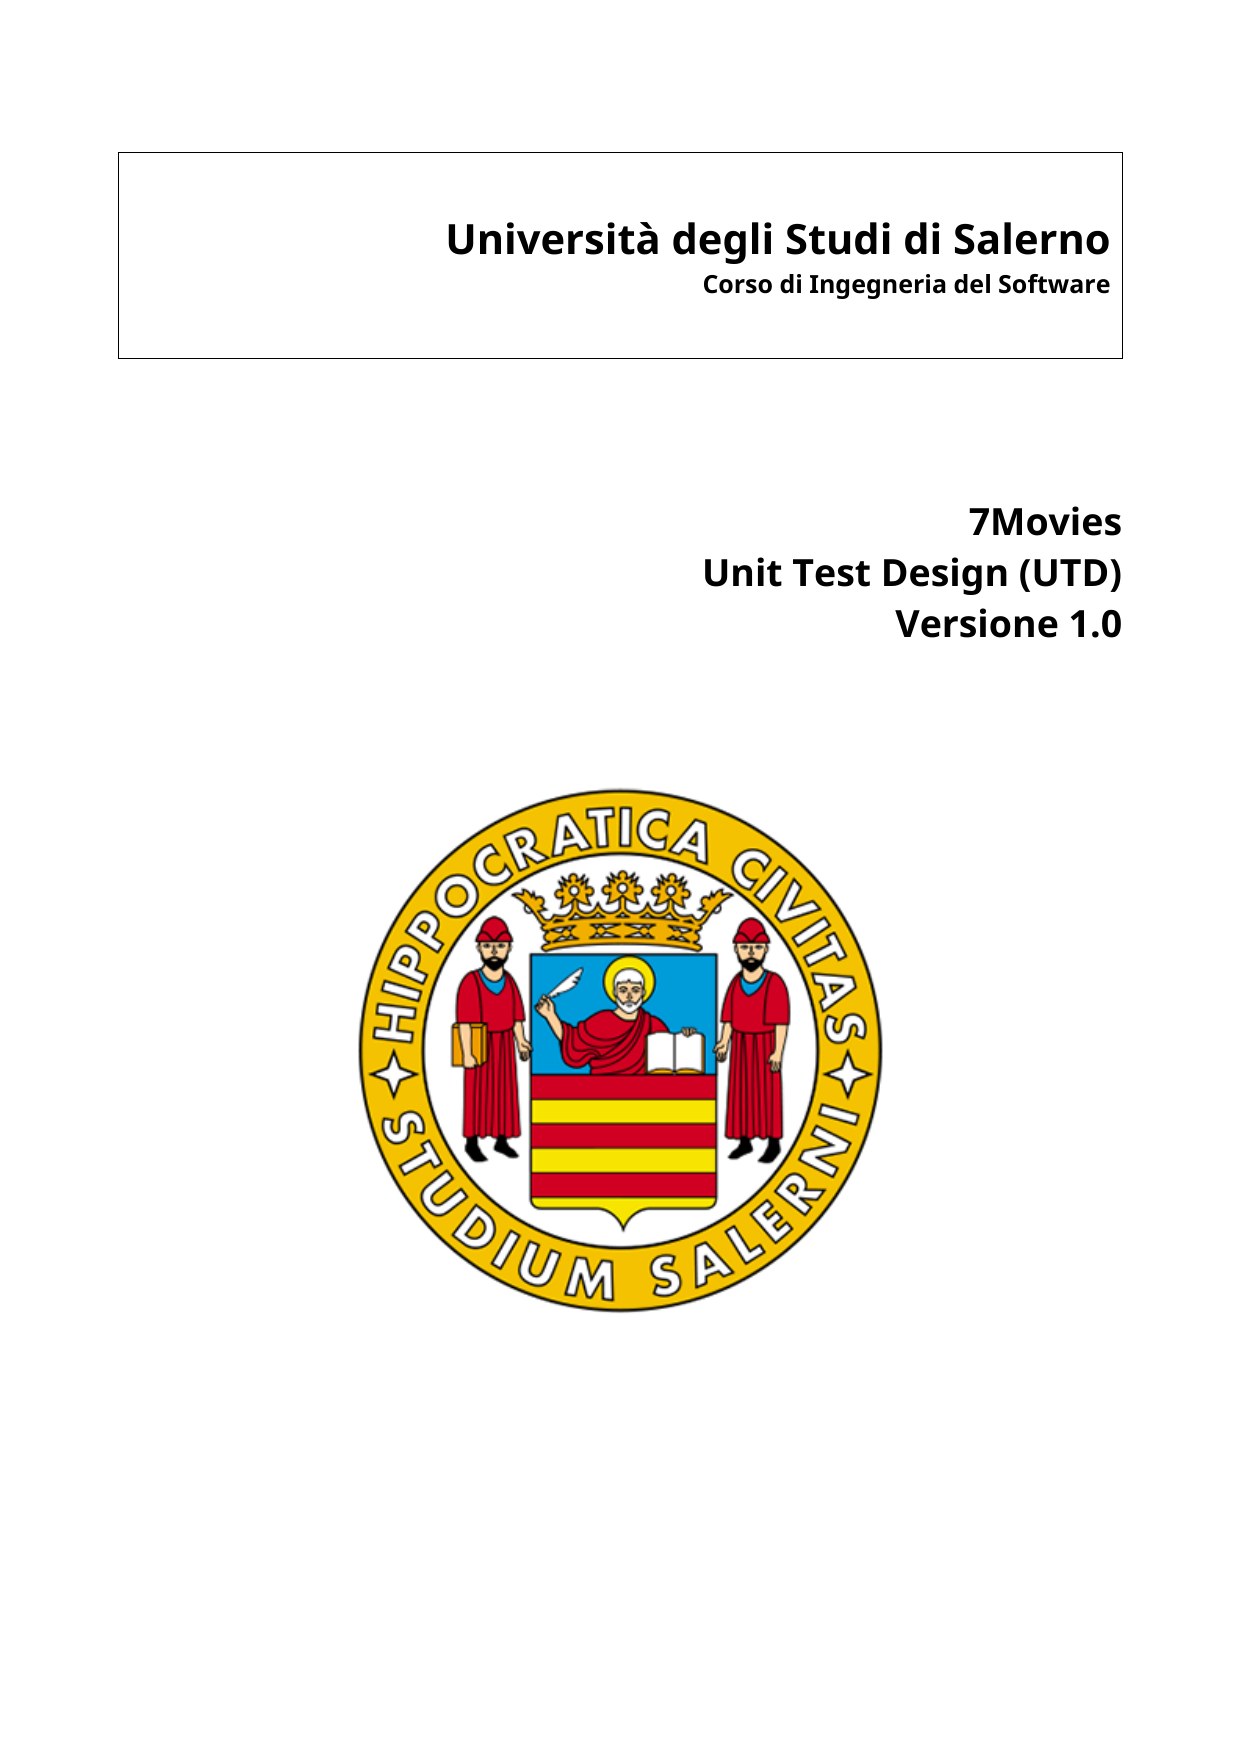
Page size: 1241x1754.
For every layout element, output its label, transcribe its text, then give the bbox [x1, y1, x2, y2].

picture [346, 775, 894, 1323]
text 7Movies Unit Test Design (UTD) Versione 1.0 [118, 495, 1122, 673]
table_header Università degli Studi di Salerno Corso di Ingegneria del Software [119, 153, 1122, 358]
